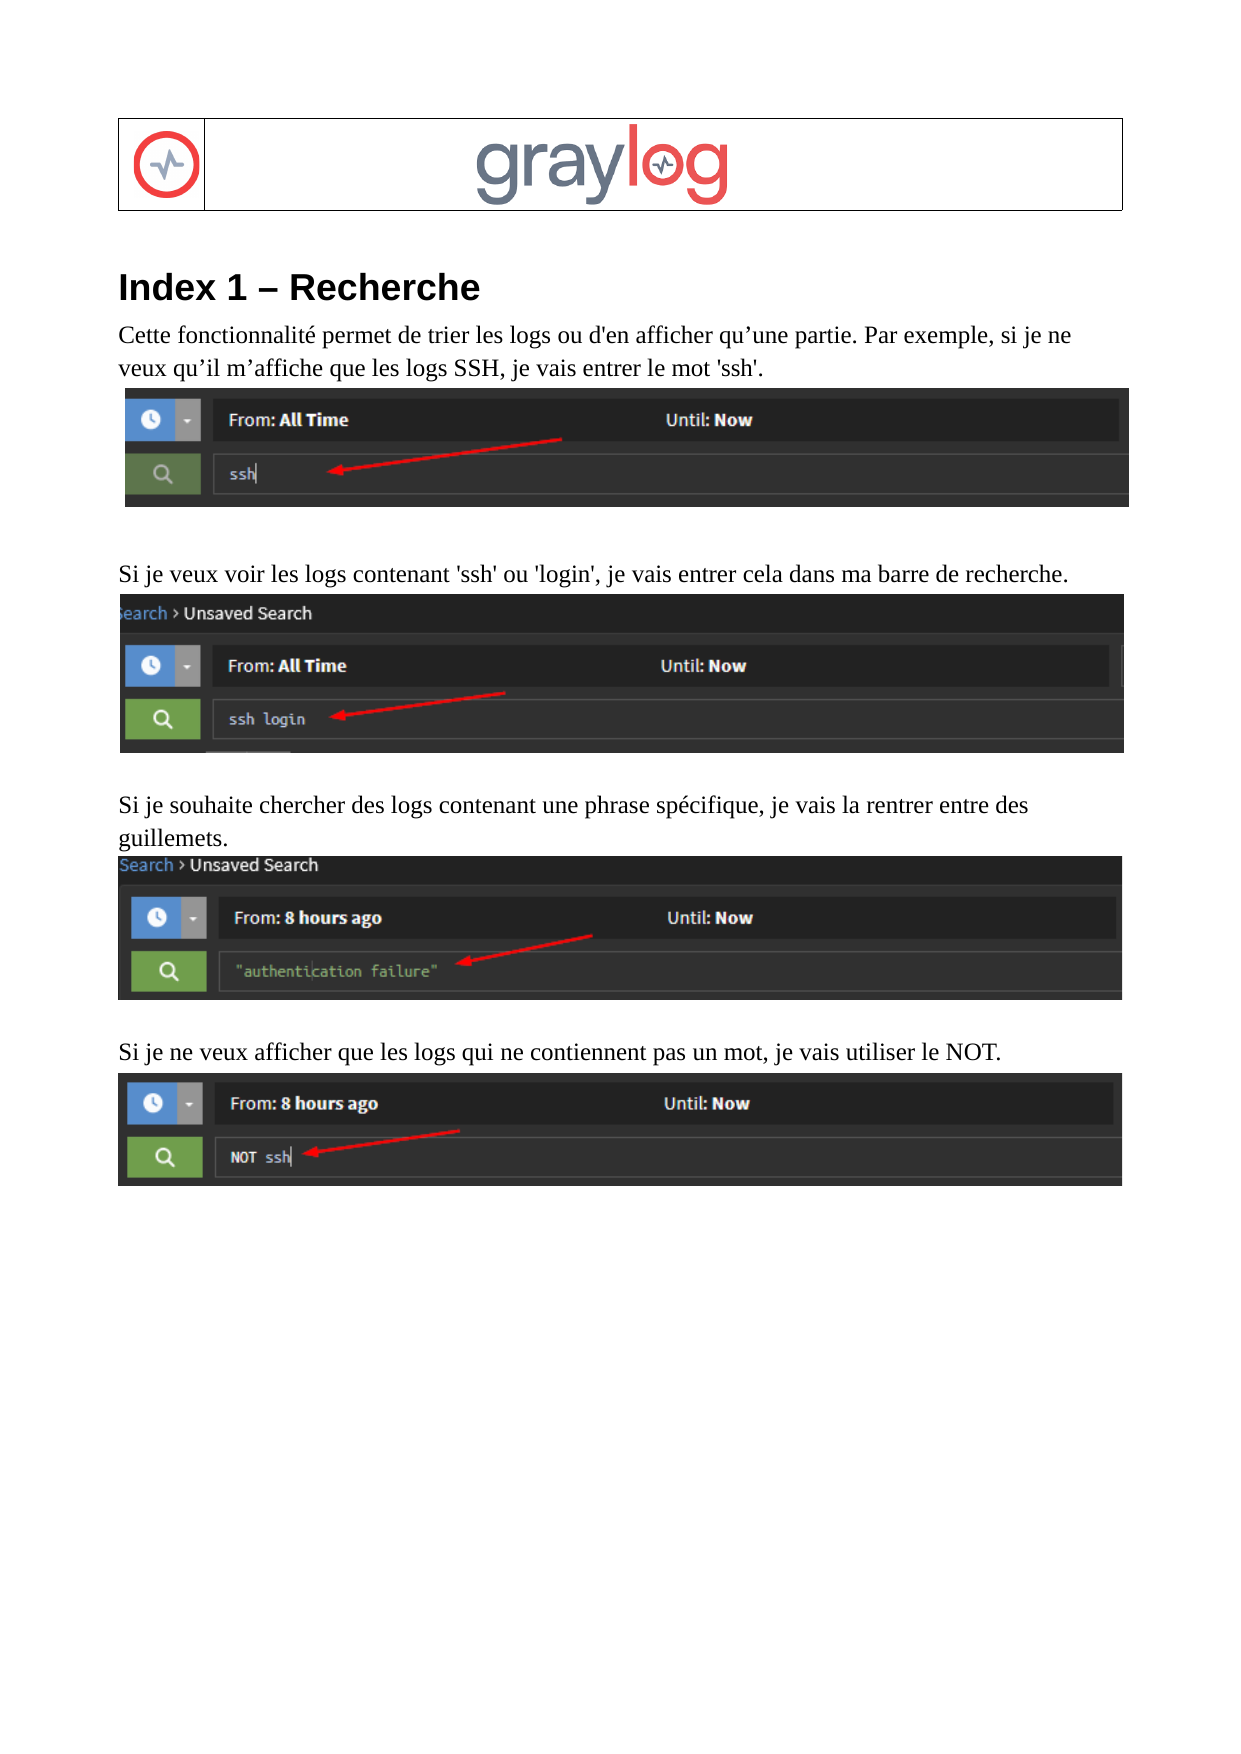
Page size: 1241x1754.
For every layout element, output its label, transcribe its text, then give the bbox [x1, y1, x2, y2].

text Si je souhaite chercher des logs contenant une phrase spécifique, je vais la rentrer entre des guillemets. [118, 790, 1122, 852]
picture [476, 124, 728, 205]
picture [133, 131, 200, 198]
text Cette fonctionnalité permet de trier les logs ou d'en afficher qu’une partie. Par exemple, si je ne veux qu’il m’affiche que les logs SSH, je vais entrer le mot 'ssh'. [118, 321, 1122, 382]
picture [120, 594, 1124, 753]
picture [118, 1073, 1123, 1186]
text Si je veux voir les logs contenant 'ssh' ou 'login', je vais entrer cela dans ma barre de recherche. [118, 559, 1122, 587]
text Si je ne veux afficher que les logs qui ne contiennent pas un mot, je vais utiliser le NOT. [118, 1037, 1122, 1066]
subtitle Index 1 – Recherche [118, 265, 1122, 308]
picture [125, 388, 1129, 507]
picture [118, 856, 1123, 1000]
